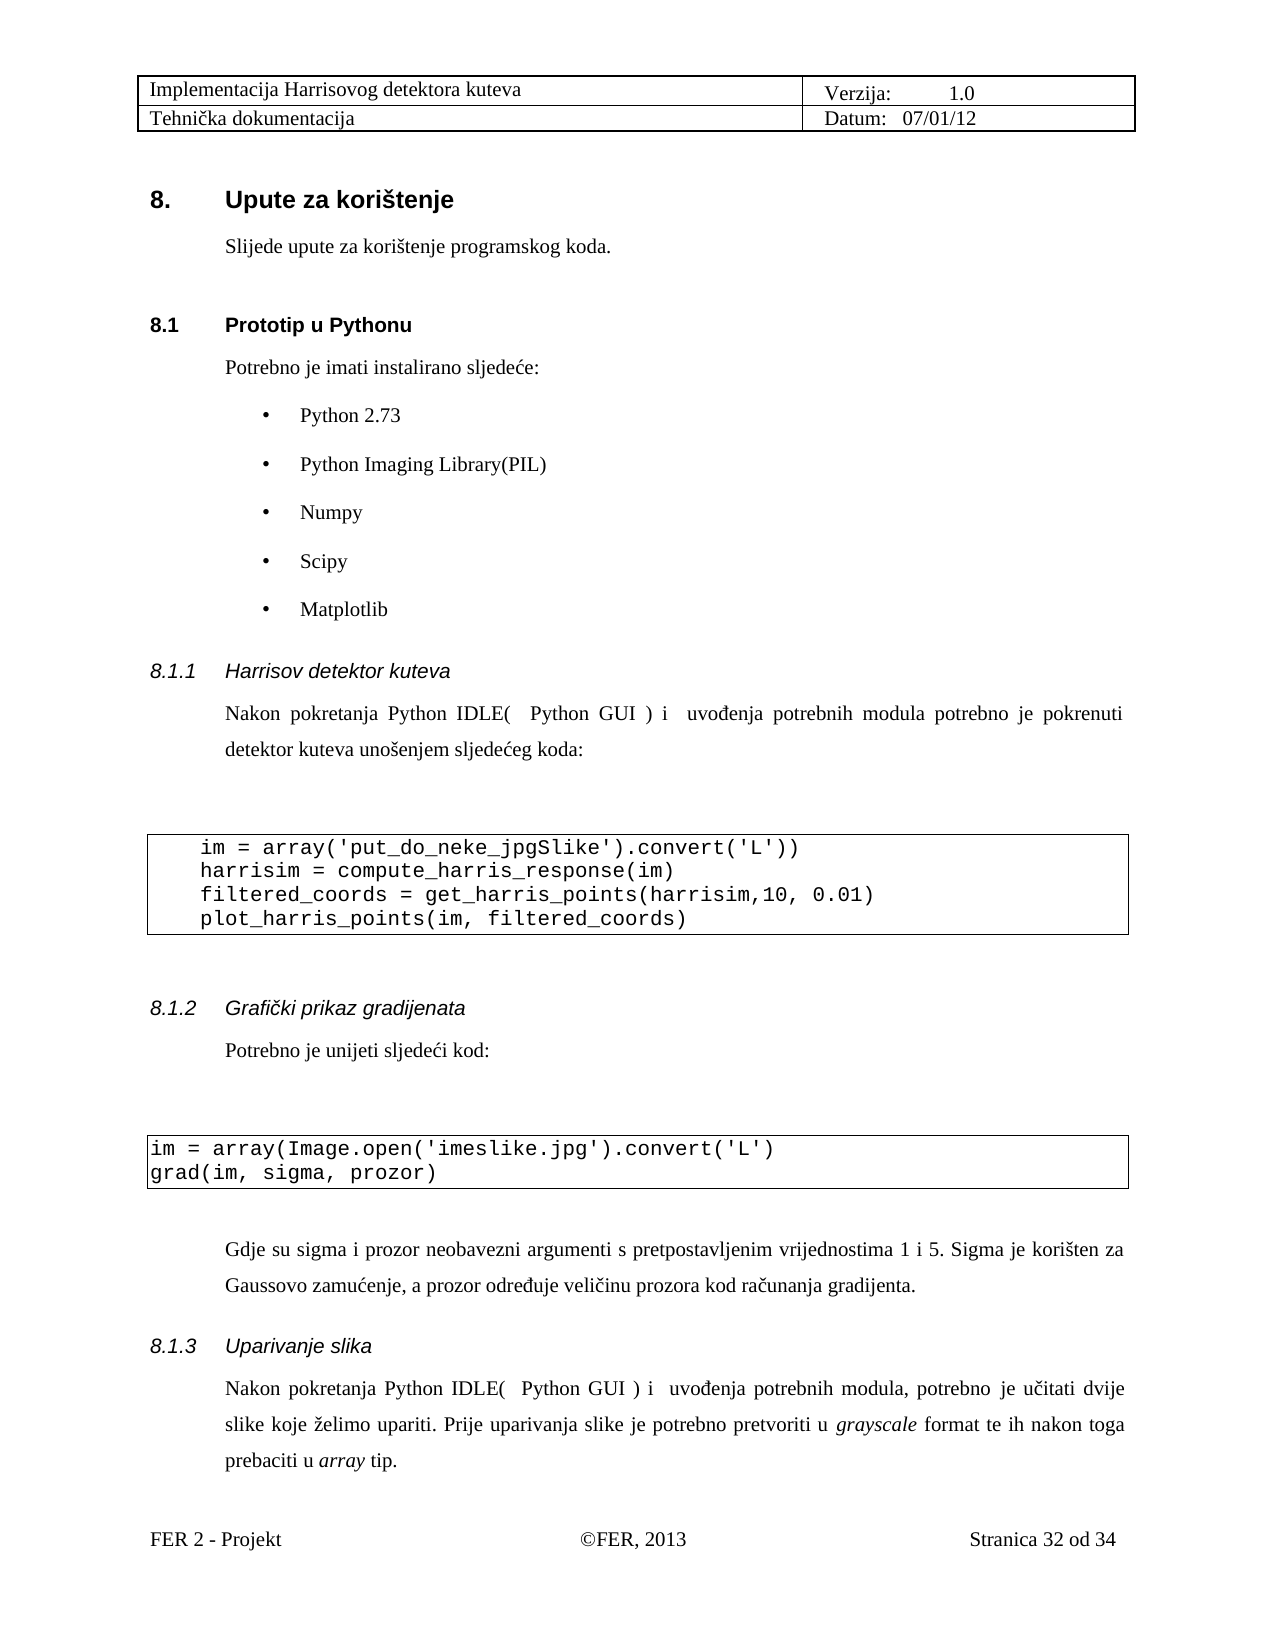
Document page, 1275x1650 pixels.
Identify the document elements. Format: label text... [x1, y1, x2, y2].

text Nakon pokretanja Python IDLE( Python GUI ) i uvođenja potrebnih modula, potrebno je učitati dvije slike koje želimo upariti. Prije uparivanja slike je potrebno pretvoriti u grayscale format te ih nakon toga prebaciti u array tip. [225, 1376, 1125, 1472]
list Python 2.73 [262, 403, 1125, 427]
list Numpy [262, 500, 1125, 524]
text Slijede upute za korištenje programskog koda. [225, 234, 1125, 258]
list Scipy [262, 549, 1125, 573]
subtitle Upute za korištenje [150, 185, 1125, 213]
subtitle Grafički prikaz gradijenata [150, 996, 1125, 1019]
text im = array(Image.open('imeslike.jpg').convert('L') [148, 1136, 1128, 1158]
list Python Imaging Library(PIL) [262, 452, 1125, 476]
list Matplotlib [262, 597, 1125, 621]
text grad(im, sigma, prozor) [148, 1158, 1128, 1188]
subtitle Harrisov detektor kuteva [150, 658, 1125, 682]
text im = array('put_do_neke_jpgSlike').convert('L')) [148, 835, 1128, 861]
text Gdje su sigma i prozor neobavezni argumenti s pretpostavljenim vrijednostima 1 i 5. Sigma je korišten za Gaussovo zamućenje, a prozor određuje veličinu prozora kod računanja gradijenta. [225, 1237, 1125, 1297]
text filtered_coords = get_harris_points(harrisim,10, 0.01) [150, 884, 1125, 905]
text Potrebno je unijeti sljedeći kod: [225, 1038, 1125, 1062]
subtitle Uparivanje slika [150, 1334, 1125, 1358]
text Potrebno je imati instalirano sljedeće: [225, 355, 1125, 379]
text Nakon pokretanja Python IDLE( Python GUI ) i uvođenja potrebnih modula potrebno je pokrenuti detektor kuteva unošenjem sljedećeg koda: [225, 701, 1125, 761]
text plot_harris_points(im, filtered_coords) [148, 905, 1128, 934]
text harrisim = compute_harris_response(im) [150, 861, 1125, 884]
subtitle Prototip u Pythonu [150, 313, 1125, 337]
